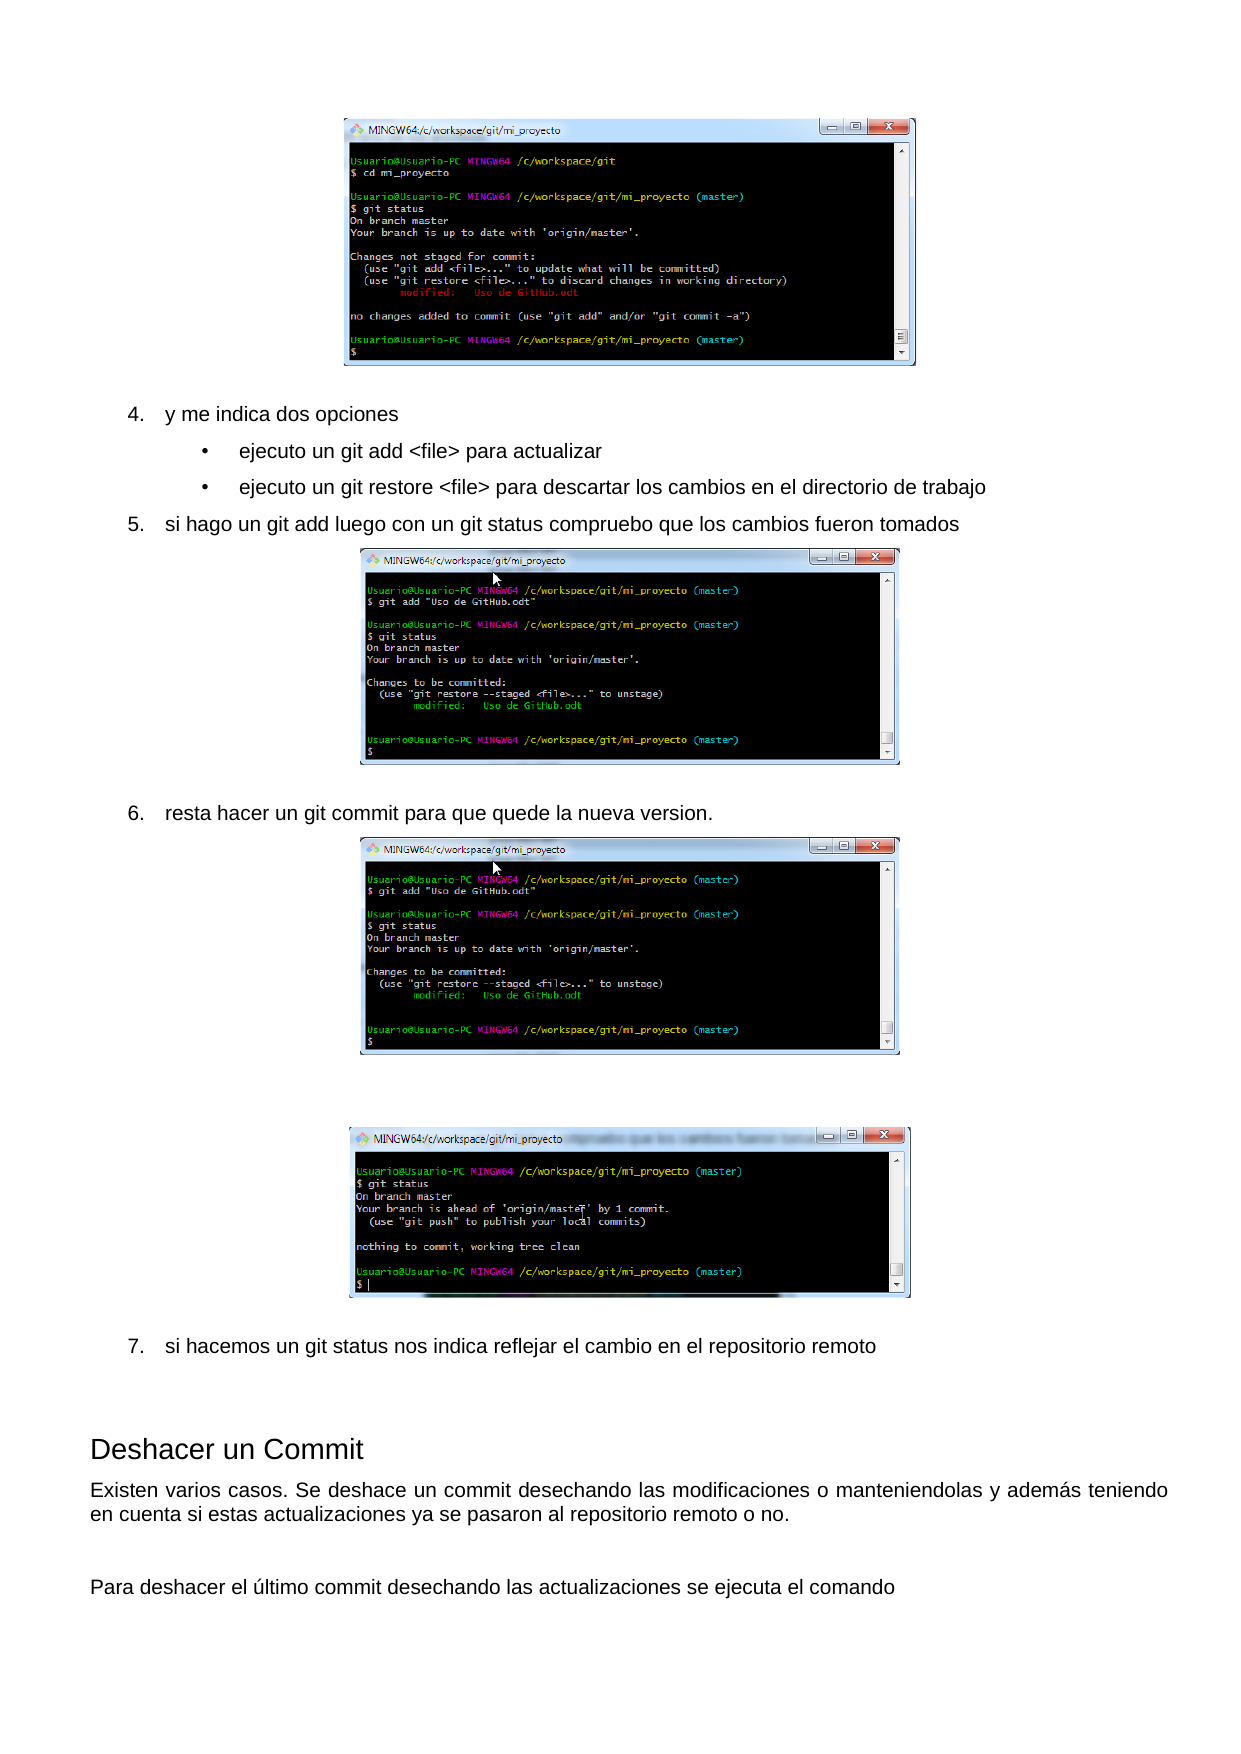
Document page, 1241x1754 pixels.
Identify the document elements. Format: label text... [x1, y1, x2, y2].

list resta hacer un git commit para que quede la nueva version. [127, 801, 1170, 825]
picture [343, 118, 917, 366]
subtitle Deshacer un Commit [90, 1432, 1170, 1465]
picture [360, 548, 900, 765]
text Para deshacer el último commit desechando las actualizaciones se ejecuta el comando [90, 1574, 1170, 1598]
list si hacemos un git status nos indica reflejar el cambio en el repositorio remoto [127, 1334, 1170, 1358]
list ejecuto un git restore <file> para descartar los cambios en el directorio de trabajo [201, 475, 1170, 499]
text Existen varios casos. Se deshace un commit desechando las modificaciones o manteniendolas y además teniendo en cuenta si estas actualizaciones ya se pasaron al repositorio remoto o no. [90, 1478, 1170, 1526]
picture [349, 1127, 911, 1298]
list y me indica dos opciones [127, 402, 1170, 426]
picture [360, 837, 900, 1055]
list si hago un git add luego con un git status compruebo que los cambios fueron tomados [127, 512, 1170, 536]
list ejecuto un git add <file> para actualizar [201, 438, 1170, 463]
